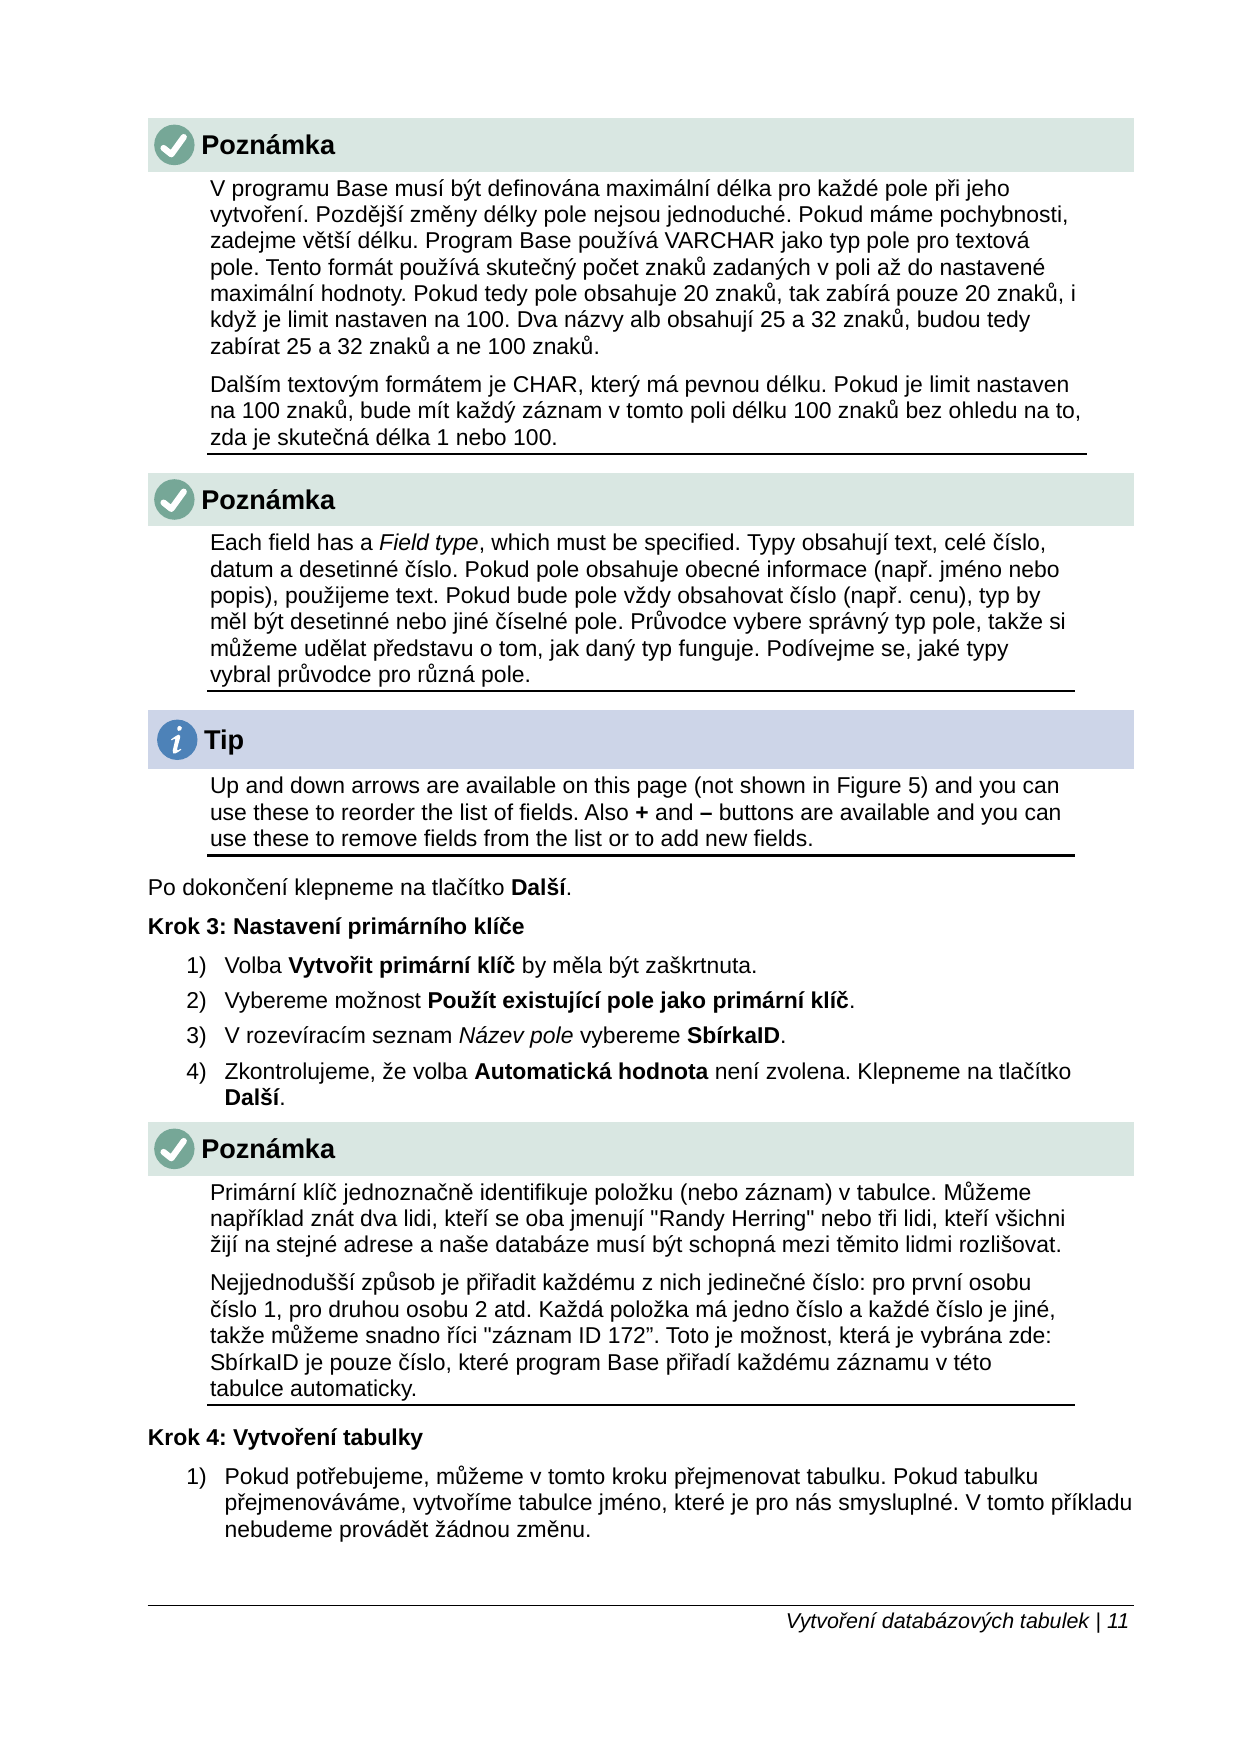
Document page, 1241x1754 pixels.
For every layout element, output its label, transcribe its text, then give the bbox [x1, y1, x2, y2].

subtitle Poznámka [148, 473, 1134, 526]
list Volba Vytvořit primární klíč by měla být zaškrtnuta. [207, 952, 1134, 978]
text Dalším textovým formátem je CHAR, který má pevnou délku. Pokud je limit nastaven na 100 znaků, bude mít každý záznam v tomto poli délku 100 znaků bez ohledu na to, zda je skutečná délka 1 nebo 100. [207, 368, 1087, 453]
text Nejjednodušší způsob je přiřadit každému z nich jedinečné číslo: pro první osobu číslo 1, pro druhou osobu 2 atd. Každá položka má jedno číslo a každé číslo je jiné, takže můžeme snadno říci "záznam ID 172”. Toto je možnost, která je vybrána zde: SbírkaID je pouze číslo, které program Base přiřadí každému záznamu v této tabulce automaticky. [207, 1266, 1075, 1404]
text Po dokončení klepneme na tlačítko Další. [148, 874, 1134, 901]
text Primární klíč jednoznačně identifikuje položku (nebo záznam) v tabulce. Můžeme například znát dva lidi, kteří se oba jmenují "Randy Herring" nebo tři lidi, kteří všichni žijí na stejné adrese a naše databáze musí být schopná mezi těmito lidmi rozlišovat. [207, 1176, 1075, 1258]
text Each field has a Field type, which must be specified. Typy obsahují text, celé číslo, datum a desetinné číslo. Pokud pole obsahuje obecné informace (např. jméno nebo popis), použijeme text. Pokud bude pole vždy obsahovat číslo (např. cenu), typ by měl být desetinné nebo jiné číselné pole. Průvodce vybere správný typ pole, takže si můžeme udělat představu o tom, jak daný typ funguje. Podívejme se, jaké typy vybral průvodce pro různá pole. [207, 526, 1075, 690]
text V programu Base musí být definována maximální délka pro každé pole při jeho vytvoření. Pozdější změny délky pole nejsou jednoduché. Pokud máme pochybnosti, zadejme větší délku. Program Base používá VARCHAR jako typ pole pro textová pole. Tento formát používá skutečný počet znaků zadaných v poli až do nastavené maximální hodnoty. Pokud tedy pole obsahuje 20 znaků, tak zabírá pouze 20 znaků, i když je limit nastaven na 100. Dva názvy alb obsahují 25 a 32 znaků, budou tedy zabírat 25 a 32 znaků a ne 100 znaků. [207, 172, 1087, 359]
text Krok 3: Nastavení primárního klíče [148, 913, 1134, 939]
list Pokud potřebujeme, můžeme v tomto kroku přejmenovat tabulku. Pokud tabulku přejmenováváme, vytvoříme tabulce jméno, které je pro nás smysluplné. V tomto příkladu nebudeme provádět žádnou změnu. [207, 1463, 1134, 1542]
subtitle Tip [148, 710, 1134, 769]
subtitle Poznámka [148, 118, 1134, 172]
text Up and down arrows are available on this page (not shown in Figure 5) and you can use these to reorder the list of fields. Also + and – buttons are available and you can use these to remove fields from the list or to add new fields. [207, 769, 1075, 854]
subtitle Poznámka [148, 1122, 1134, 1176]
text Krok 4: Vytvoření tabulky [148, 1424, 1134, 1450]
list V rozevíracím seznam Název pole vybereme SbírkaID. [207, 1022, 1134, 1049]
list Zkontrolujeme, že volba Automatická hodnota není zvolena. Klepneme na tlačítko Další. [207, 1058, 1134, 1110]
list Vybereme možnost Použít existující pole jako primární klíč. [207, 987, 1134, 1013]
